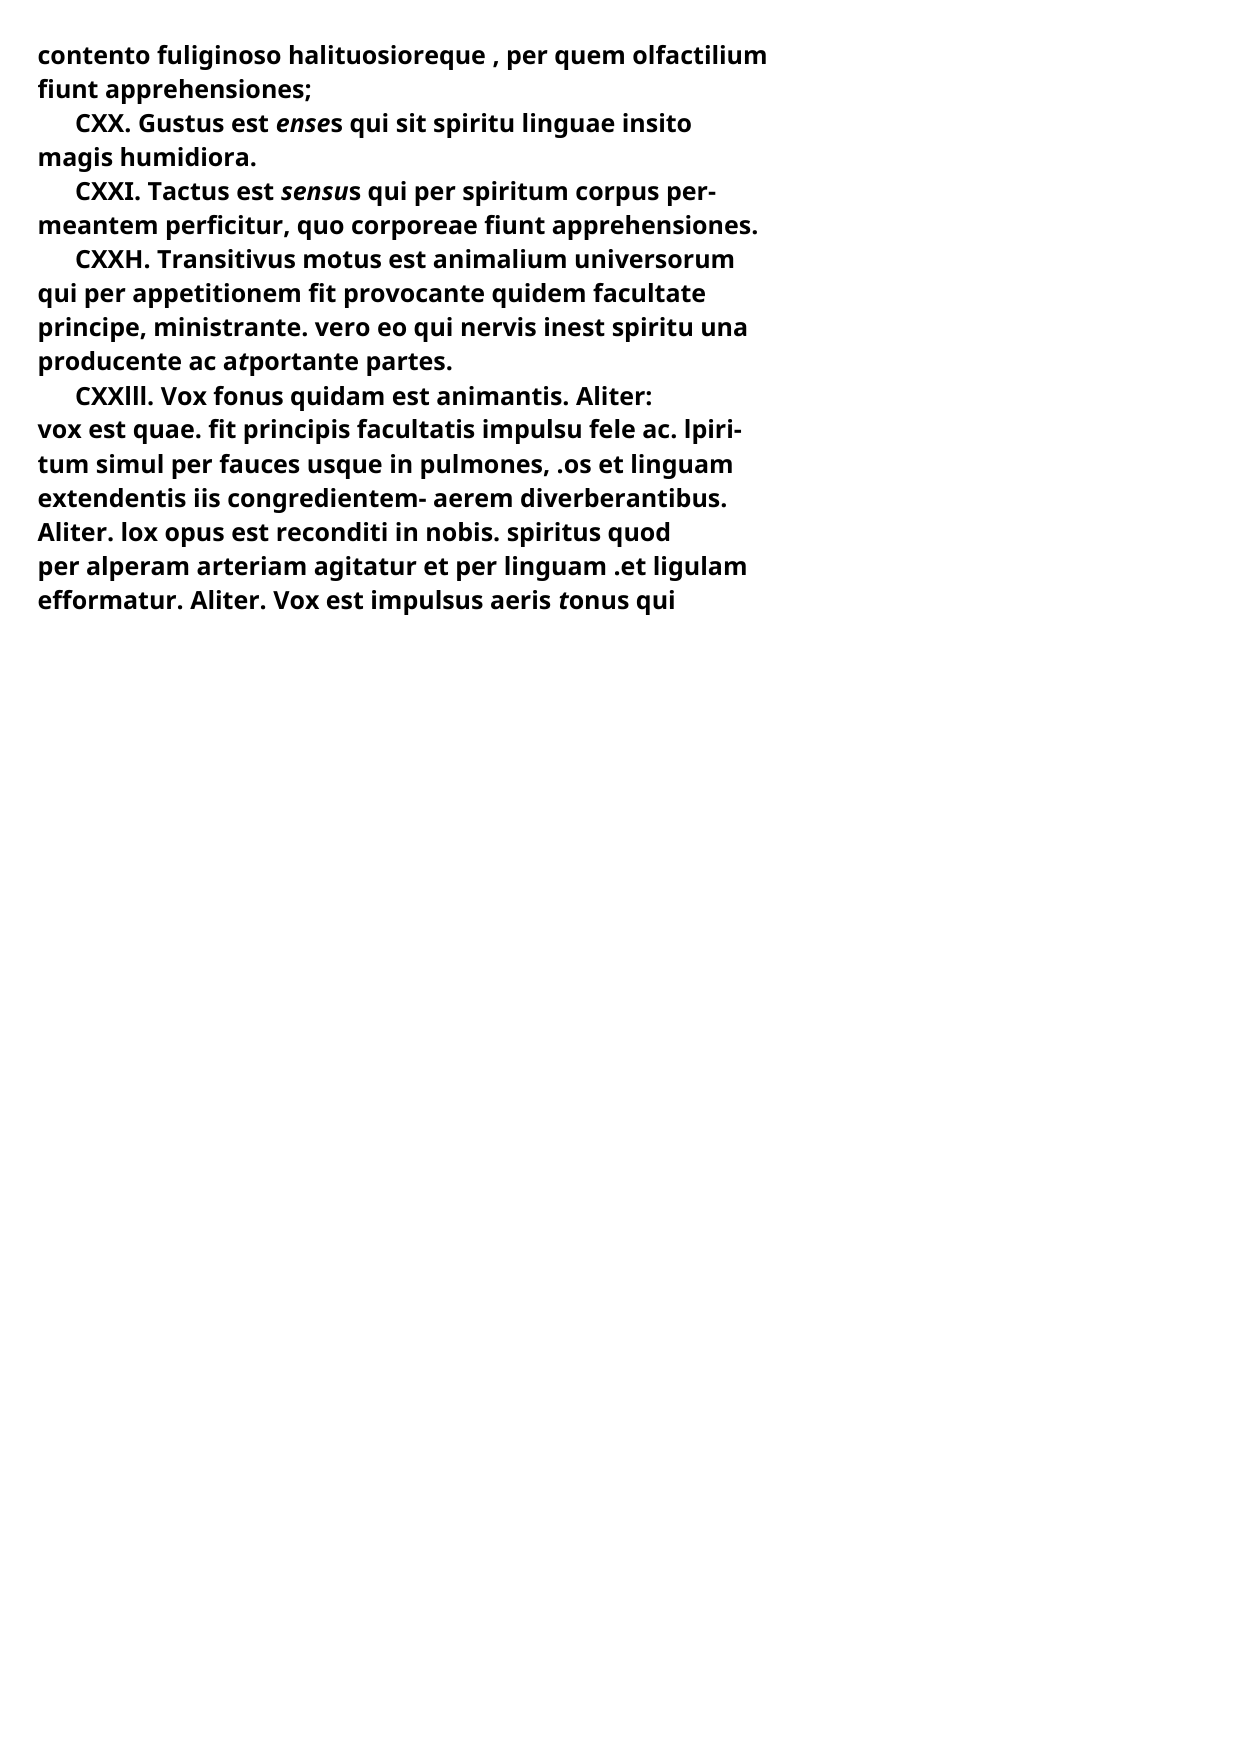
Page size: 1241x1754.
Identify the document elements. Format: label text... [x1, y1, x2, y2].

text contento fuliginoso halituosioreque , per quem olfactilium fiunt apprehensiones; [37, 37, 1203, 106]
text CXXI. Tactus est sensus qui per spiritum corpus per- meantem perficitur, quo corporeae fiunt apprehensiones. [37, 174, 1203, 242]
text CXXH. Transitivus motus est animalium universorum qui per appetitionem fit provocante quidem facultate principe, ministrante. vero eo qui nervis inest spiritu una producente ac atportante partes. [37, 242, 1203, 378]
text CXX. Gustus est enses qui sit spiritu linguae insito magis humidiora. [37, 106, 1203, 174]
text CXXlll. Vox fonus quidam est animantis. Aliter: vox est quae. fit principis facultatis impulsu fele ac. lpiri- tum simul per fauces usque in pulmones, .os et linguam extendentis iis congredientem- aerem diverberantibus. Aliter. lox opus est reconditi in nobis. spiritus quod per alperam arteriam agitatur et per linguam .et ligulam efformatur. Aliter. Vox est impulsus aeris tonus qui [37, 378, 1203, 617]
